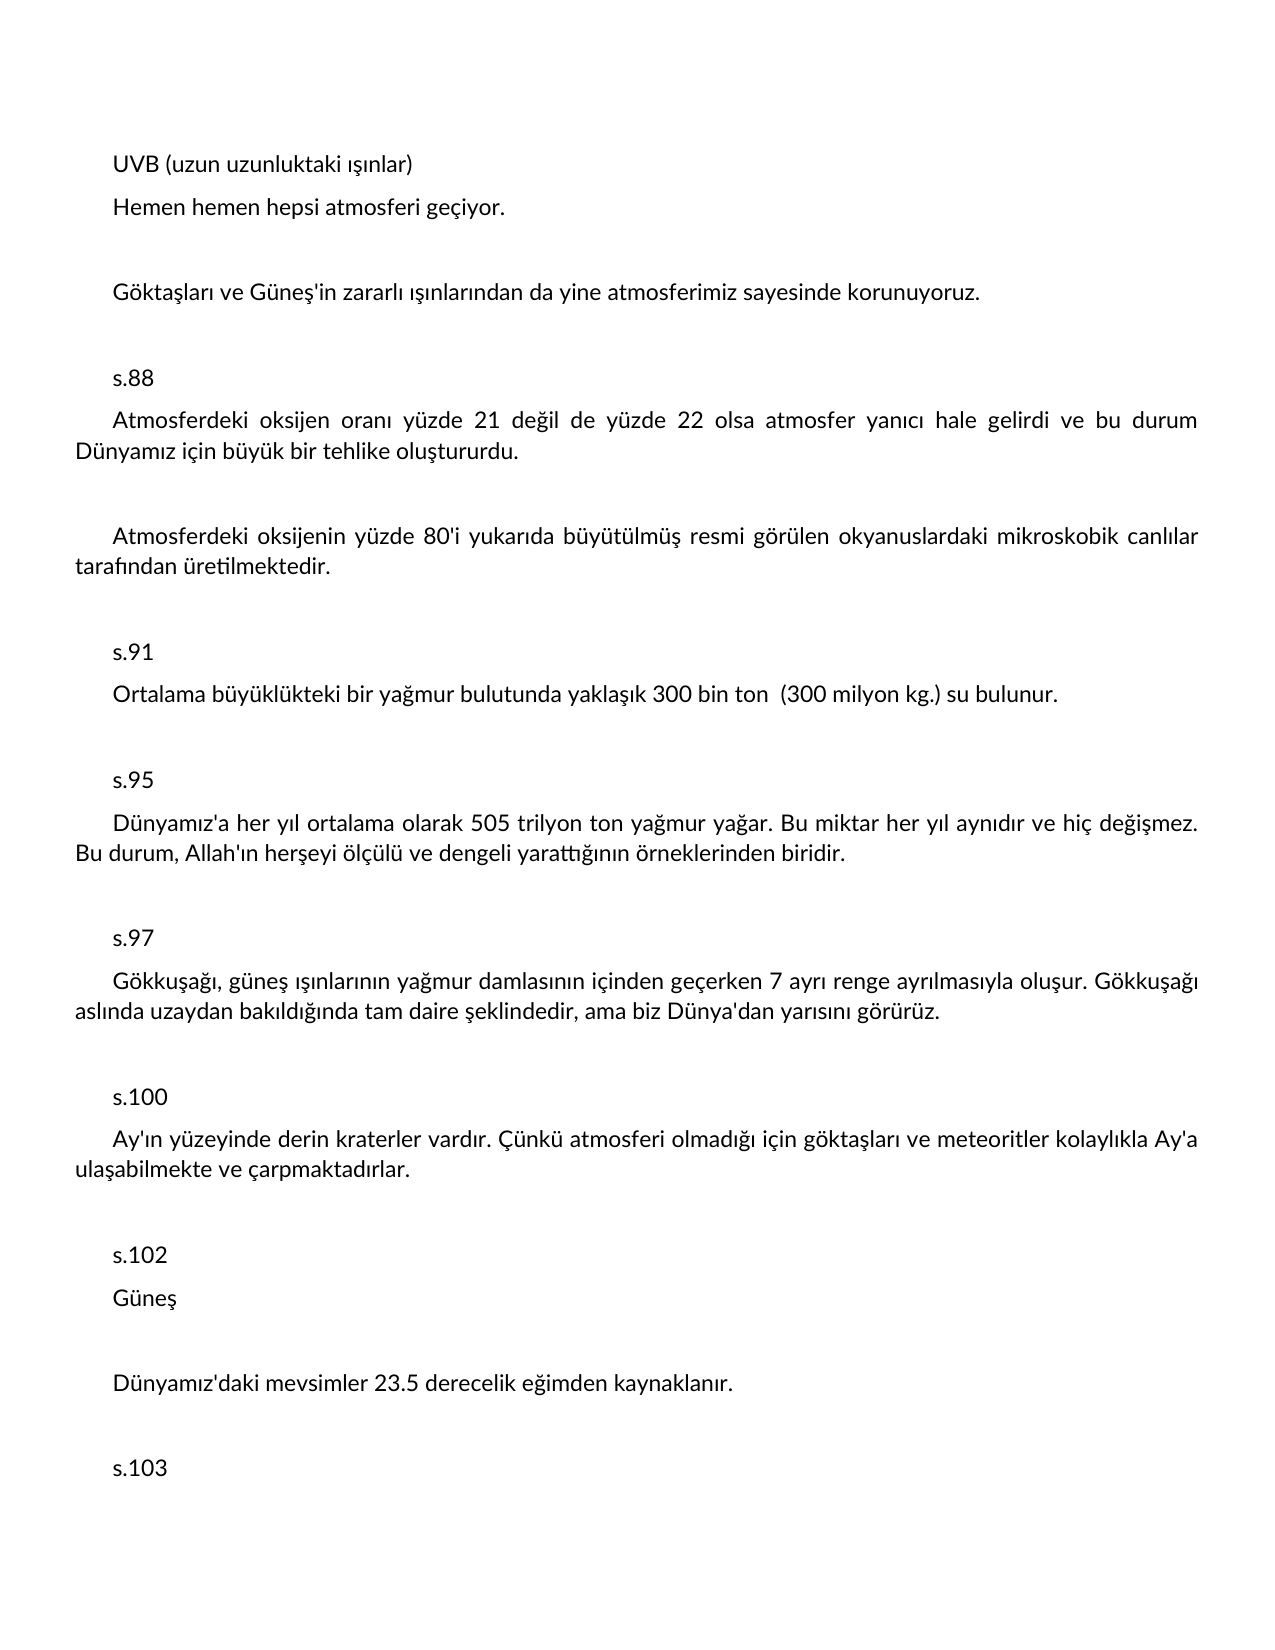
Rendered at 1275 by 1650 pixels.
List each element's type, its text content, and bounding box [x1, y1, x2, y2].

text Dünyamız'a her yıl ortalama olarak 505 trilyon ton yağmur yağar. Bu miktar her yıl aynıdır ve hiç değişmez. Bu durum, Allah'ın herşeyi ölçülü ve dengeli yarattığının örneklerinden biridir. [75, 808, 1200, 866]
text Atmosferdeki oksijen oranı yüzde 21 değil de yüzde 22 olsa atmosfer yanıcı hale gelirdi ve bu durum Dünyamız için büyük bir tehlike oluştururdu. [75, 406, 1200, 464]
text s.102 [75, 1241, 1200, 1268]
text s.91 [75, 637, 1200, 665]
text Atmosferdeki oksijenin yüzde 80'i yukarıda büyütülmüş resmi görülen okyanuslardaki mikroskobik canlılar tarafından üretilmektedir. [75, 522, 1200, 579]
text s.103 [75, 1454, 1200, 1482]
text Dünyamız'daki mevsimler 23.5 derecelik eğimden kaynaklanır. [75, 1369, 1200, 1396]
text s.88 [75, 363, 1200, 391]
text s.100 [75, 1082, 1200, 1110]
text Göktaşları ve Güneş'in zararlı ışınlarından da yine atmosferimiz sayesinde korunuyoruz. [75, 278, 1200, 306]
text Hemen hemen hepsi atmosferi geçiyor. [75, 193, 1200, 220]
text Güneş [75, 1283, 1200, 1311]
text Ay'ın yüzeyinde derin kraterler vardır. Çünkü atmosferi olmadığı için göktaşları ve meteoritler kolaylıkla Ay'a ulaşabilmekte ve çarpmaktadırlar. [75, 1125, 1200, 1183]
text Gökkuşağı, güneş ışınlarının yağmur damlasının içinden geçerken 7 ayrı renge ayrılmasıyla oluşur. Gökkuşağı aslında uzaydan bakıldığında tam daire şeklindedir, ama biz Dünya'dan yarısını görürüz. [75, 967, 1200, 1024]
text s.95 [75, 766, 1200, 793]
text s.97 [75, 924, 1200, 951]
text UVB (uzun uzunluktaki ışınlar) [75, 150, 1200, 177]
text Ortalama büyüklükteki bir yağmur bulutunda yaklaşık 300 bin ton (300 milyon kg.) su bulunur. [75, 680, 1200, 708]
